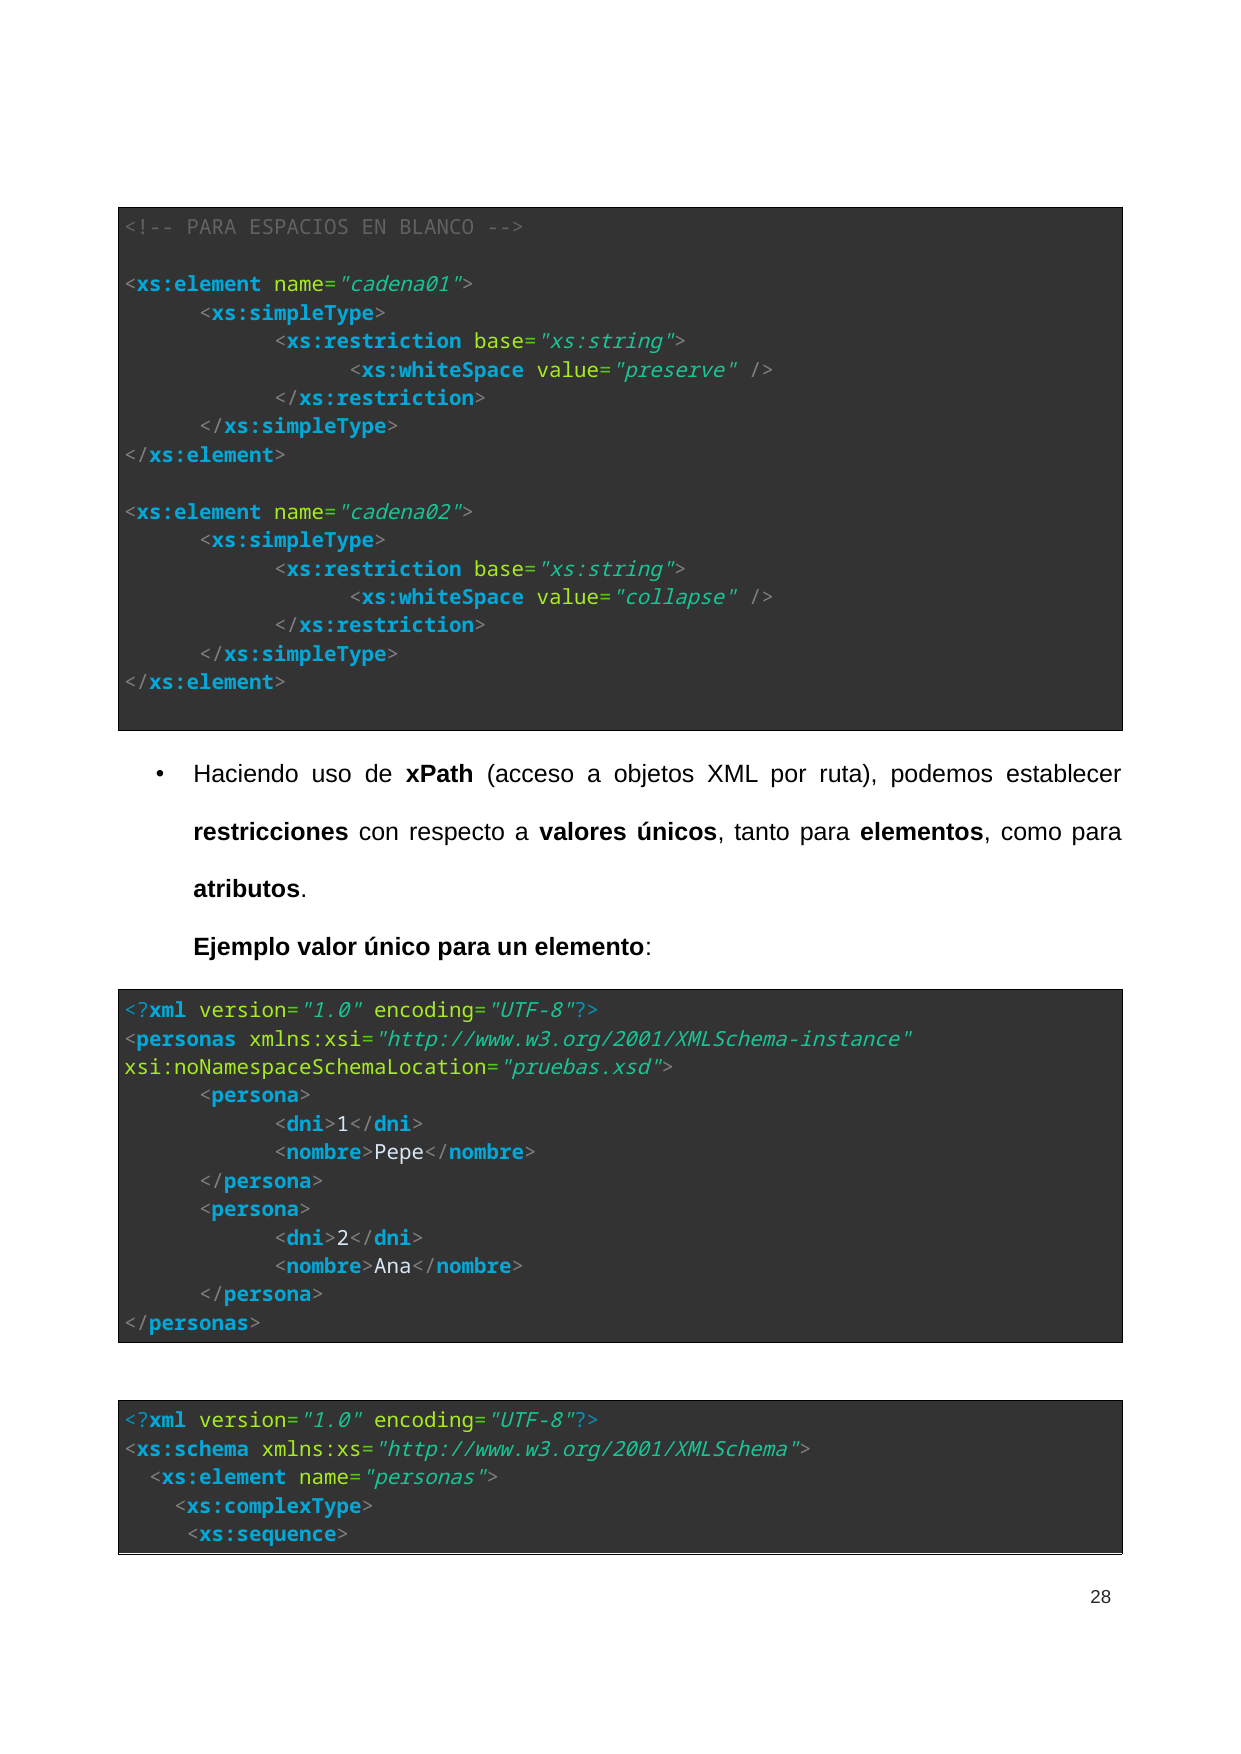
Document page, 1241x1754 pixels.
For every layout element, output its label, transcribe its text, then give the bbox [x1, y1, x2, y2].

table_header <?xml version="1.0" encoding="UTF-8"?> <personas xmlns:xsi="http://www.w3.org/2001/XMLSchema-instance" xsi:noNamespaceSchemaLocation="pruebas.xsd"> <persona> <dni>1</dni> <nombre>Pepe</nombre> </persona> <persona> <dni>2</dni> <nombre>Ana</nombre> </persona> </personas> [119, 990, 1122, 1342]
table_header <?xml version="1.0" encoding="UTF-8"?> <xs:schema xmlns:xs="http://www.w3.org/2001/XMLSchema"> <xs:element name="personas"> <xs:complexType> <xs:sequence> [119, 1401, 1122, 1553]
list Ejemplo valor único para un elemento: [156, 932, 1122, 961]
list Haciendo uso de xPath (acceso a objetos XML por ruta), podemos establecer restricciones con respecto a valores únicos, tanto para elementos, como para atributos. [156, 759, 1122, 903]
table_header <!-- PARA ESPACIOS EN BLANCO --> <xs:element name="cadena01"> <xs:simpleType> <xs:restriction base="xs:string"> <xs:whiteSpace value="preserve" /> </xs:restriction> </xs:simpleType> </xs:element> <xs:element name="cadena02"> <xs:simpleType> <xs:restriction base="xs:string"> <xs:whiteSpace value="collapse" /> </xs:restriction> </xs:simpleType> </xs:element> [119, 208, 1122, 730]
